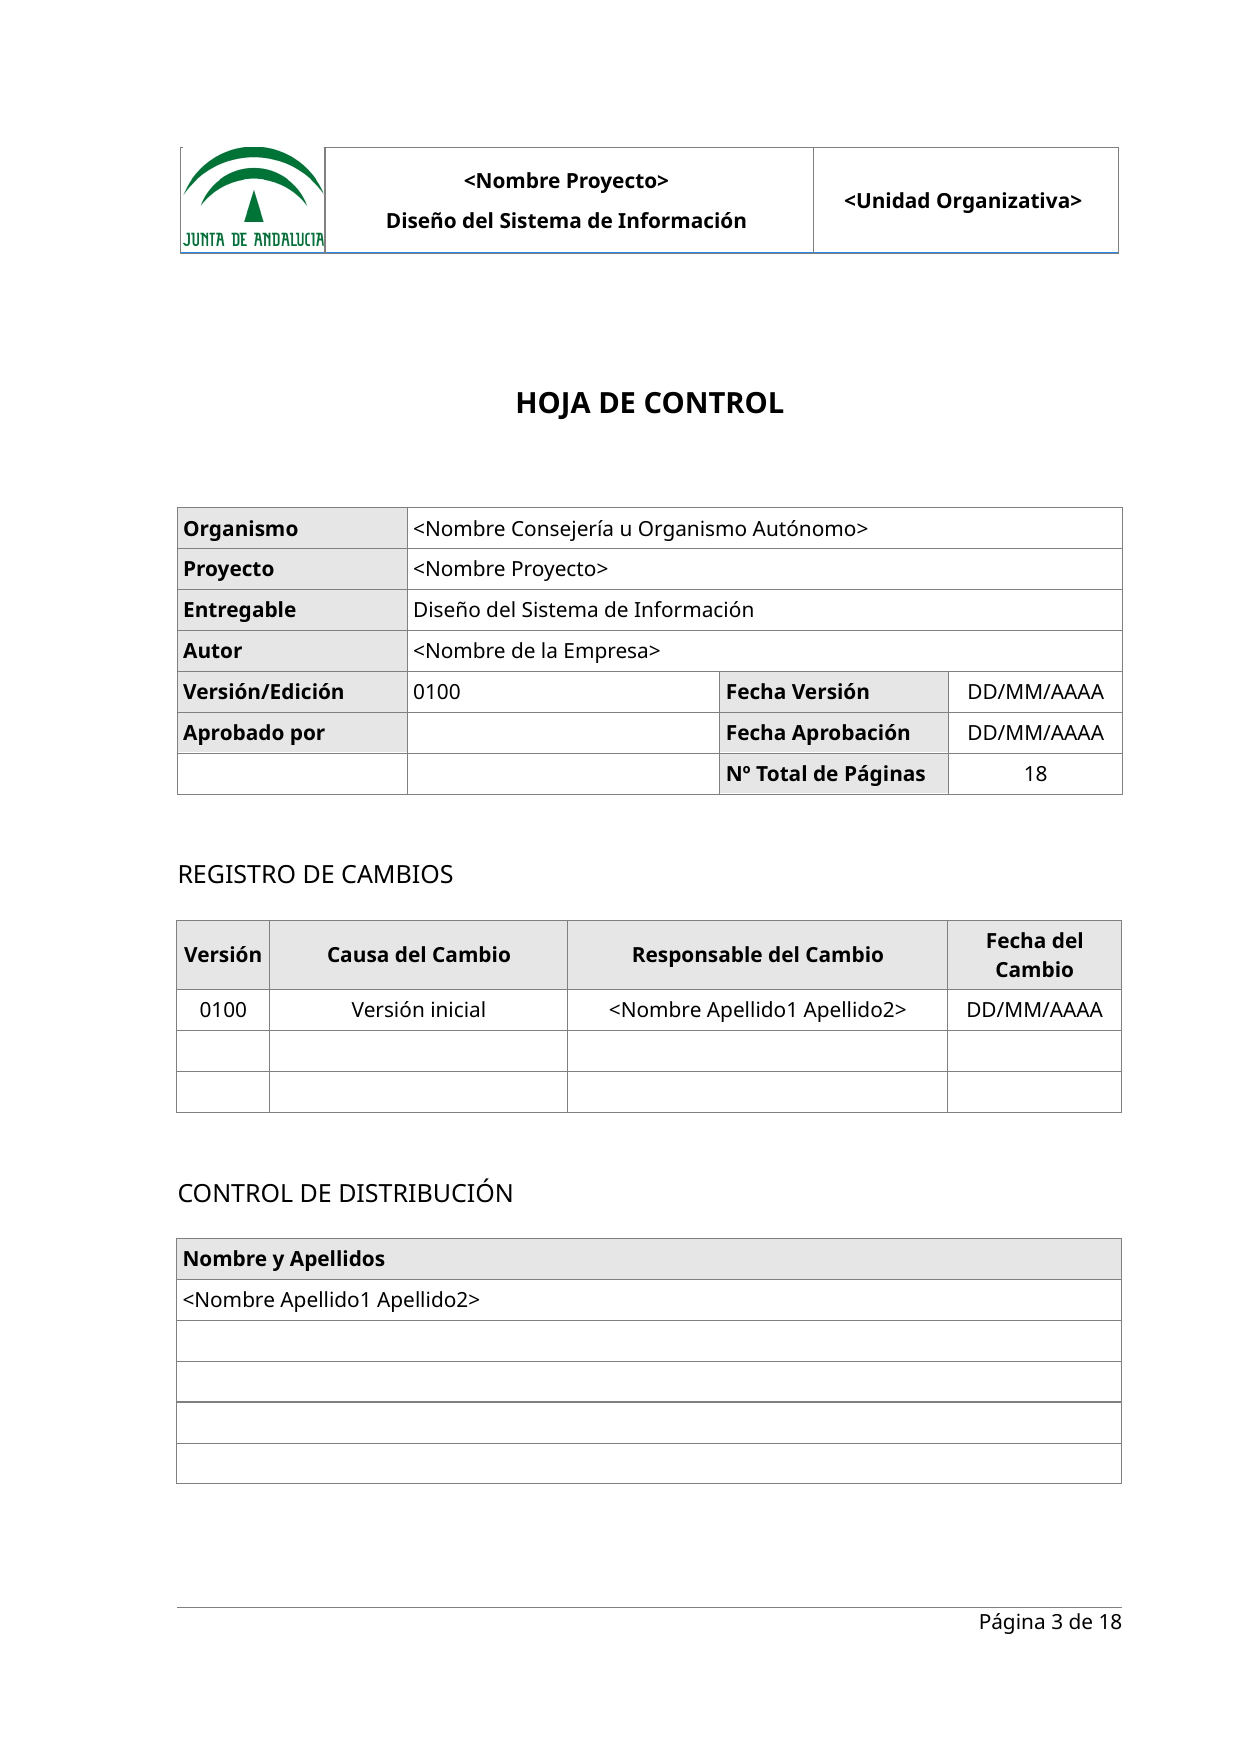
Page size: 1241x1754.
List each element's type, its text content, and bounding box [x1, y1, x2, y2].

table_cell [948, 1072, 1121, 1112]
table_cell DD/MM/AAAA [948, 990, 1121, 1030]
table_cell [178, 754, 407, 793]
table_cell [177, 1444, 1121, 1483]
table_header Organismo [178, 508, 407, 548]
table_cell Fecha Versión [720, 672, 948, 712]
table_header Nombre y Apellidos [177, 1239, 1121, 1279]
table_cell [177, 1031, 269, 1071]
table_cell Versión/Edición [178, 672, 407, 712]
table_cell 13 [949, 754, 1122, 793]
table_cell <Nombre de la Empresa> [408, 631, 1122, 671]
table_cell [408, 754, 719, 793]
table_cell Proyecto [178, 549, 407, 589]
table_cell [948, 1031, 1121, 1071]
picture [183, 147, 324, 246]
table_cell [177, 1072, 269, 1112]
table_cell Autor [178, 631, 407, 671]
table_cell DD/MM/AAAA [949, 672, 1122, 712]
table_cell Versión inicial [270, 990, 567, 1030]
table_cell [270, 1031, 567, 1071]
table_header <Nombre Consejería u Organismo Autónomo> [408, 508, 1122, 548]
table_cell [177, 1362, 1121, 1401]
table_header Causa del Cambio [270, 921, 567, 989]
table_cell Entregable [178, 590, 407, 630]
text REGISTRO DE CAMBIOS [177, 857, 1122, 891]
table_cell [568, 1072, 947, 1112]
table_cell 0100 [177, 990, 269, 1030]
table_cell [270, 1072, 567, 1112]
table_cell <Nombre Proyecto> [408, 549, 1122, 589]
table_cell DD/MM/AAAA [949, 713, 1122, 752]
table_cell <Nombre Apellido1 Apellido2> [177, 1280, 1121, 1319]
text CONTROL DE DISTRIBUCIÓN [177, 1175, 1122, 1209]
table_cell 0100 [408, 672, 719, 712]
table_cell [408, 713, 719, 752]
table_cell [177, 1321, 1121, 1361]
table_header Responsable del Cambio [568, 921, 947, 989]
text HOJA DE CONTROL [177, 382, 1122, 422]
table_header Fecha del Cambio [948, 921, 1121, 989]
table_cell Fecha Aprobación [720, 713, 948, 752]
table_cell Aprobado por [178, 713, 407, 752]
table_cell [177, 1403, 1121, 1442]
table_header Versión [177, 921, 269, 989]
table_cell [568, 1031, 947, 1071]
table_cell <Nombre Apellido1 Apellido2> [568, 990, 947, 1030]
table_cell Diseño del Sistema de Información [408, 590, 1122, 630]
table_cell Nº Total de Páginas [720, 754, 948, 793]
